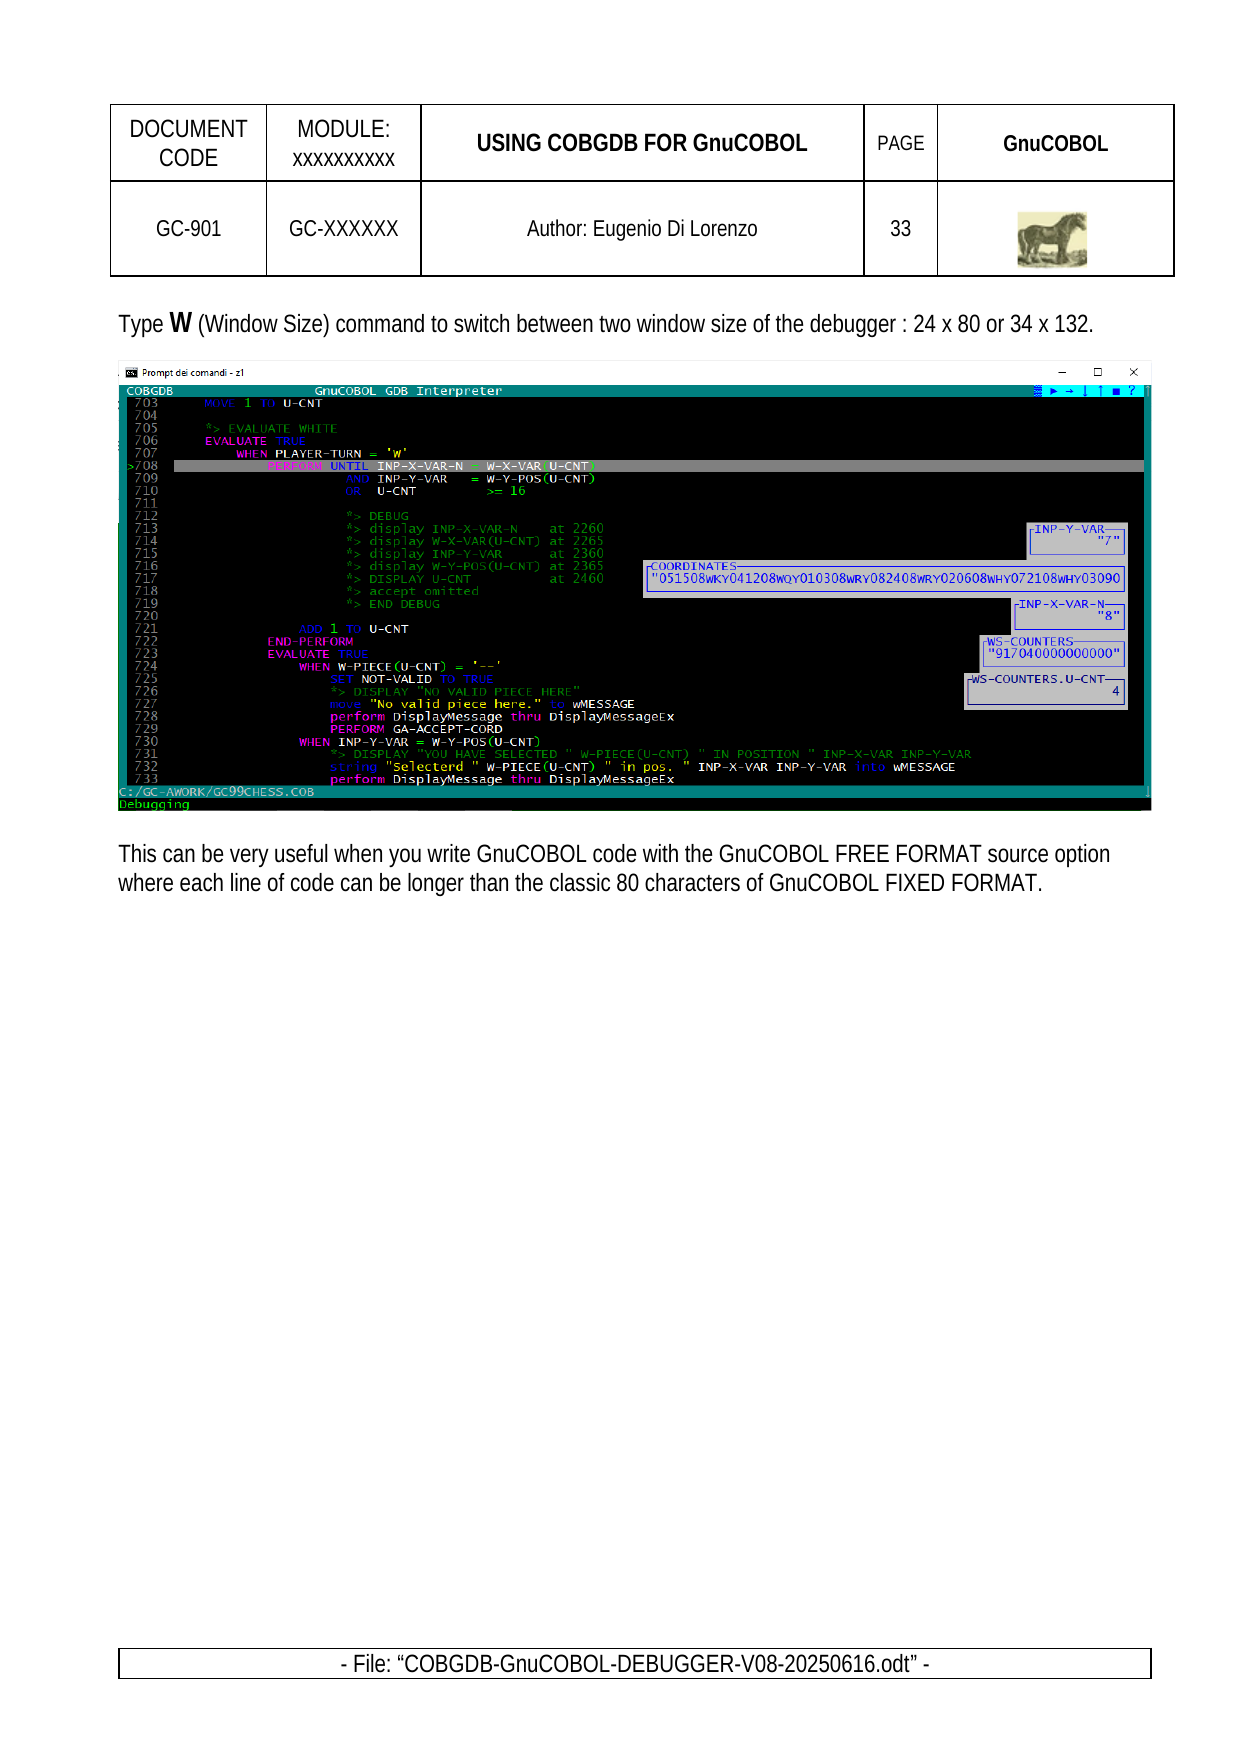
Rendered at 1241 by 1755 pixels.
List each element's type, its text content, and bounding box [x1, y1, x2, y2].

text This can be very useful when you write GnuCOBOL code with the GnuCOBOL FREE FORMAT source option where each line of code can be longer than the classic 80 characters of GnuCOBOL FIXED FORMAT. [118, 839, 1152, 896]
text Type W (Window Size) command to switch between two window size of the debugger : 24 x 80 or 34 x 132. [118, 305, 1152, 339]
